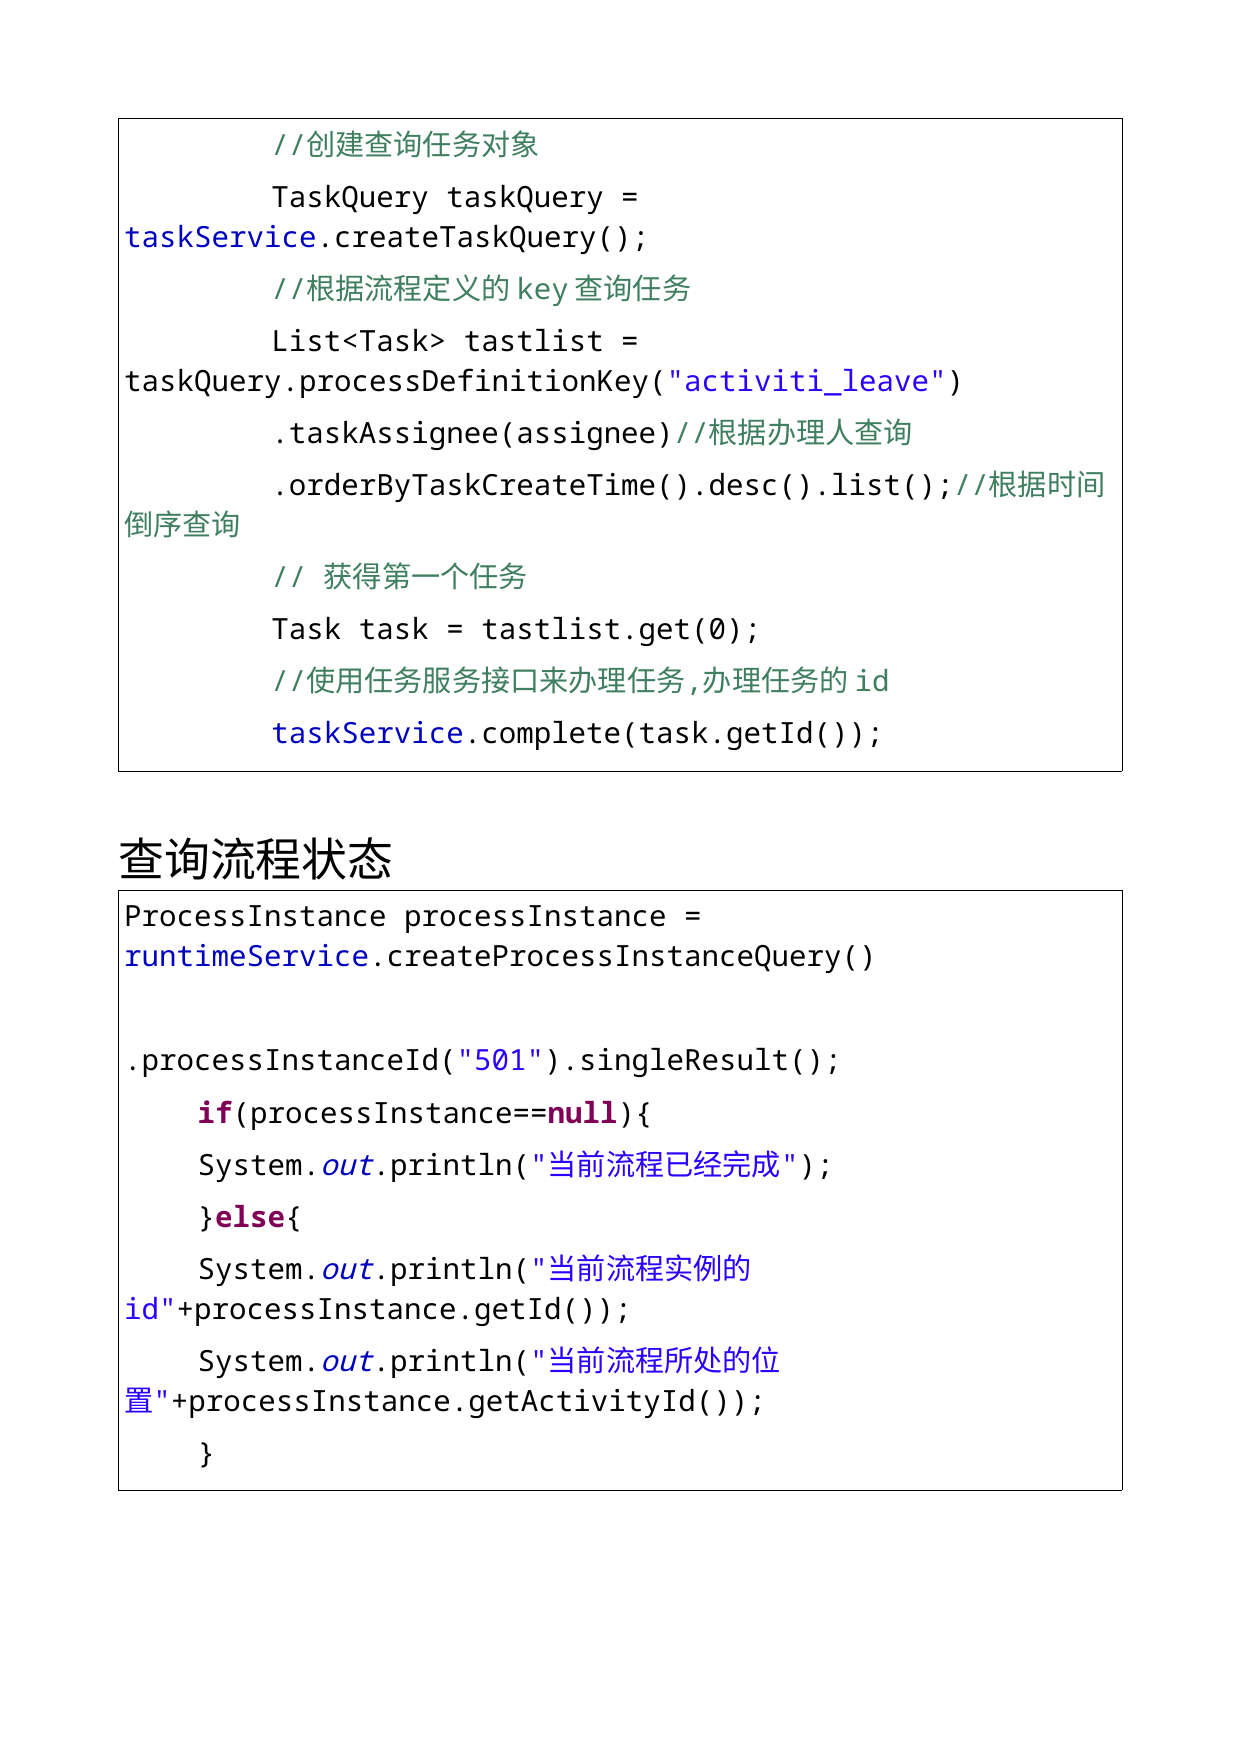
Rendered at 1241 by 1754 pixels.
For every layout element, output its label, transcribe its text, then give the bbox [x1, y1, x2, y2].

table_header ProcessInstance processInstance = runtimeService.createProcessInstanceQuery() .processInstanceId("501").singleResult(); if(processInstance==null){ System.out.println("当前流程已经完成"); }else{ System.out.println("当前流程实例的id"+processInstance.getId()); System.out.println("当前流程所处的位置"+processInstance.getActivityId()); } [119, 891, 1122, 1490]
table_header //创建查询任务对象 TaskQuery taskQuery = taskService.createTaskQuery(); //根据流程定义的key查询任务 List<Task> tastlist = taskQuery.processDefinitionKey("activiti_leave") .taskAssignee(assignee)//根据办理人查询 .orderByTaskCreateTime().desc().list();//根据时间倒序查询 // 获得第一个任务 Task task = tastlist.get(0); //使用任务服务接口来办理任务,办理任务的id taskService.complete(task.getId()); [119, 119, 1122, 771]
text 查询流程状态 [118, 823, 1122, 890]
